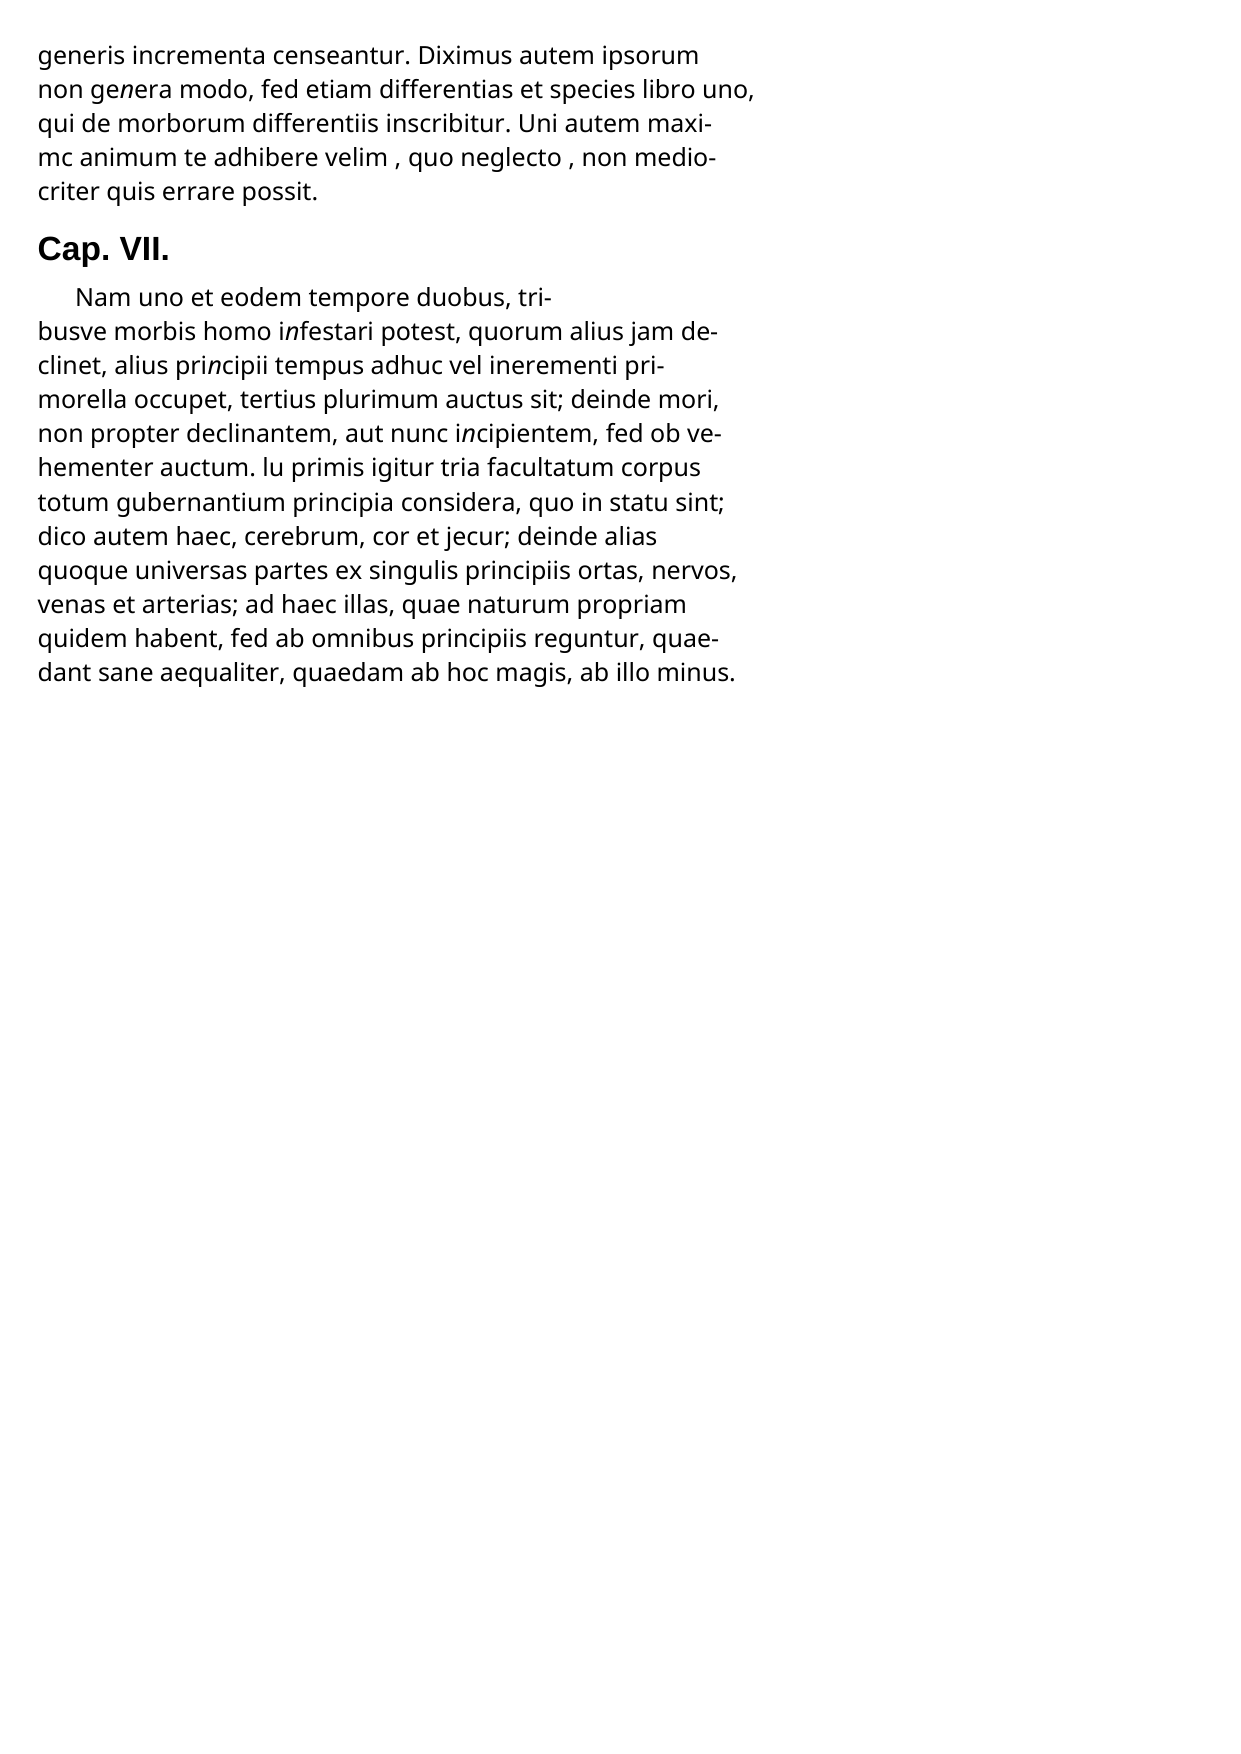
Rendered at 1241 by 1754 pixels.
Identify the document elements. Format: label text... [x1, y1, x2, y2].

text generis incrementa censeantur. Diximus autem ipsorum non genera modo, fed etiam differentias et species libro uno, qui de morborum differentiis inscribitur. Uni autem maxi- mc animum te adhibere velim , quo neglecto , non medio- criter quis errare possit. [37, 37, 1203, 208]
text Nam uno et eodem tempore duobus, tri- busve morbis homo infestari potest, quorum alius jam de- clinet, alius principii tempus adhuc vel inerementi pri- morella occupet, tertius plurimum auctus sit; deinde mori, non propter declinantem, aut nunc incipientem, fed ob ve- hementer auctum. lu primis igitur tria facultatum corpus totum gubernantium principia considera, quo in statu sint; dico autem haec, cerebrum, cor et jecur; deinde alias quoque universas partes ex singulis principiis ortas, nervos, venas et arterias; ad haec illas, quae naturum propriam quidem habent, fed ab omnibus principiis reguntur, quae- dant sane aequaliter, quaedam ab hoc magis, ab illo minus. [37, 280, 1203, 688]
subtitle Cap. VII. [37, 229, 1203, 267]
